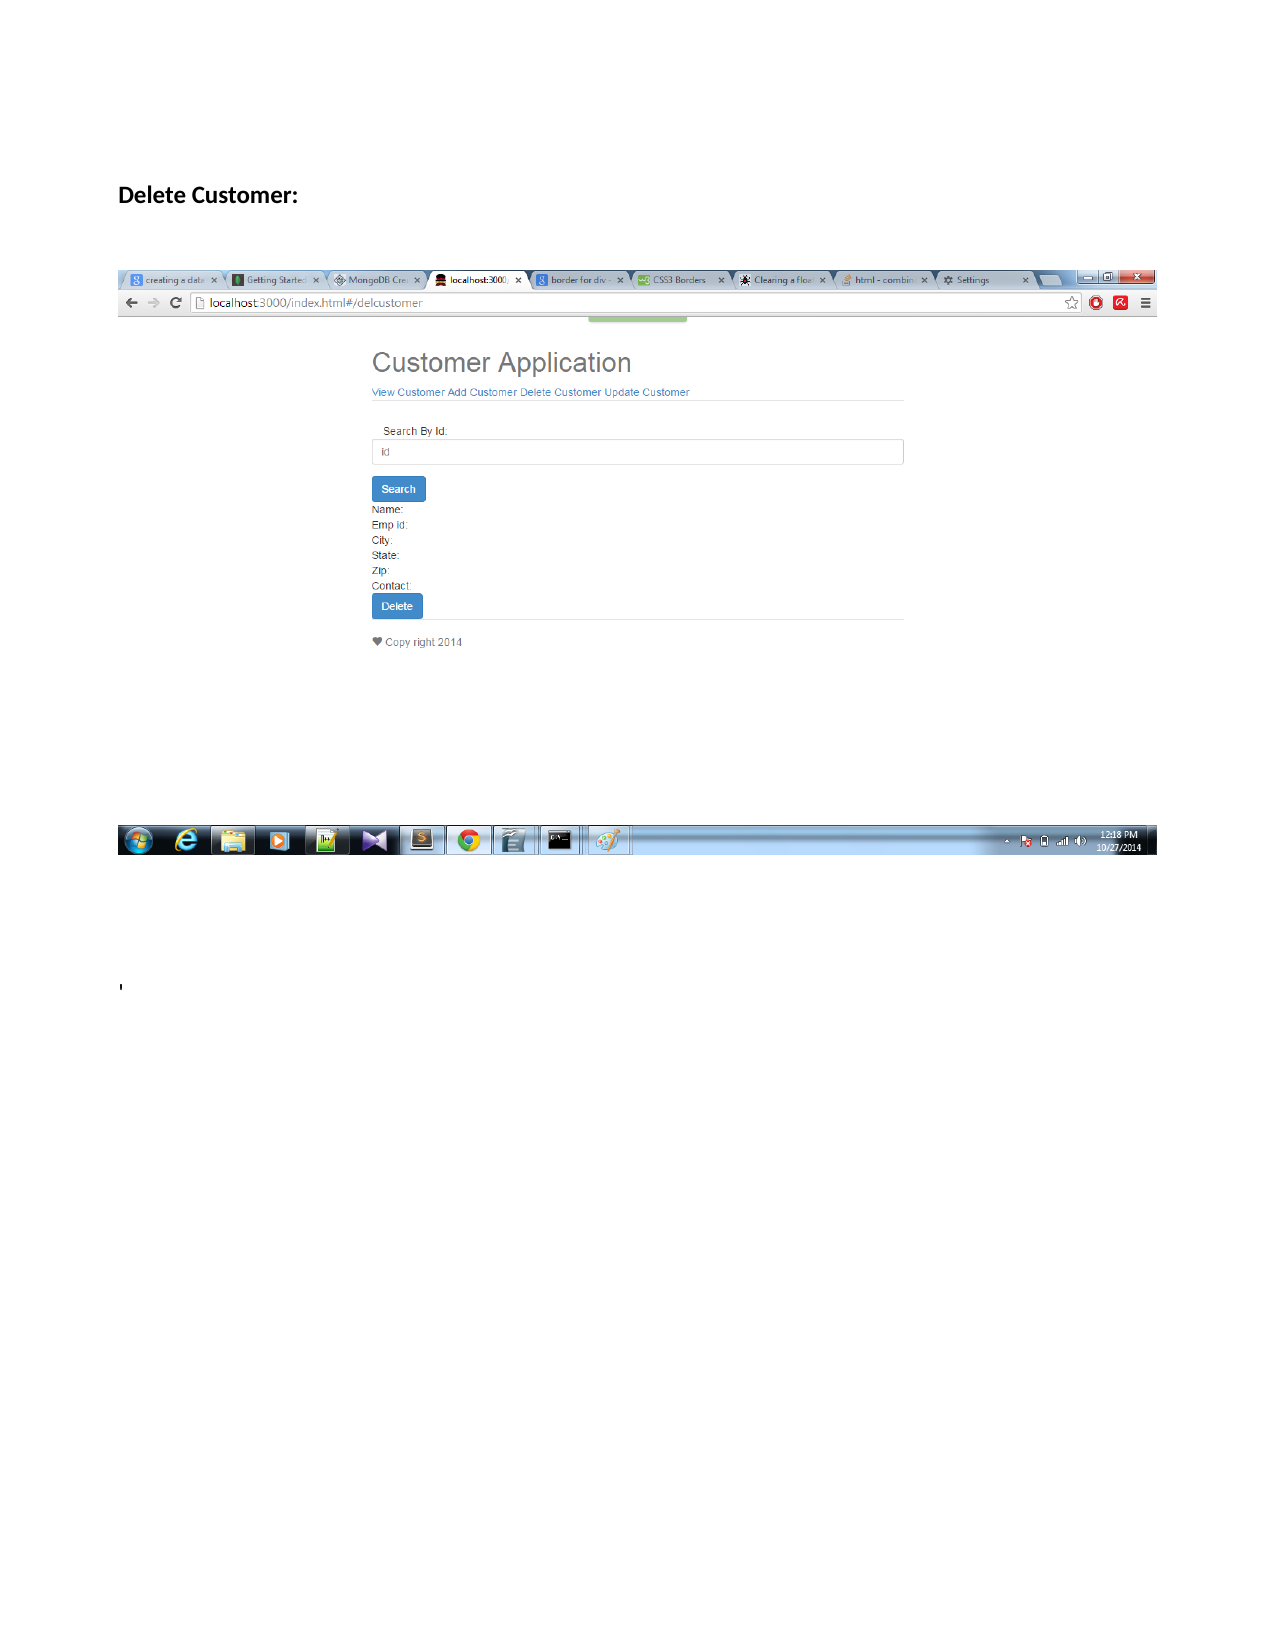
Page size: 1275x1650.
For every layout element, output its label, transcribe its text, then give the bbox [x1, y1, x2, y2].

text Delete Customer: [118, 179, 1157, 210]
picture [118, 270, 1157, 855]
text ' [118, 977, 1157, 1007]
